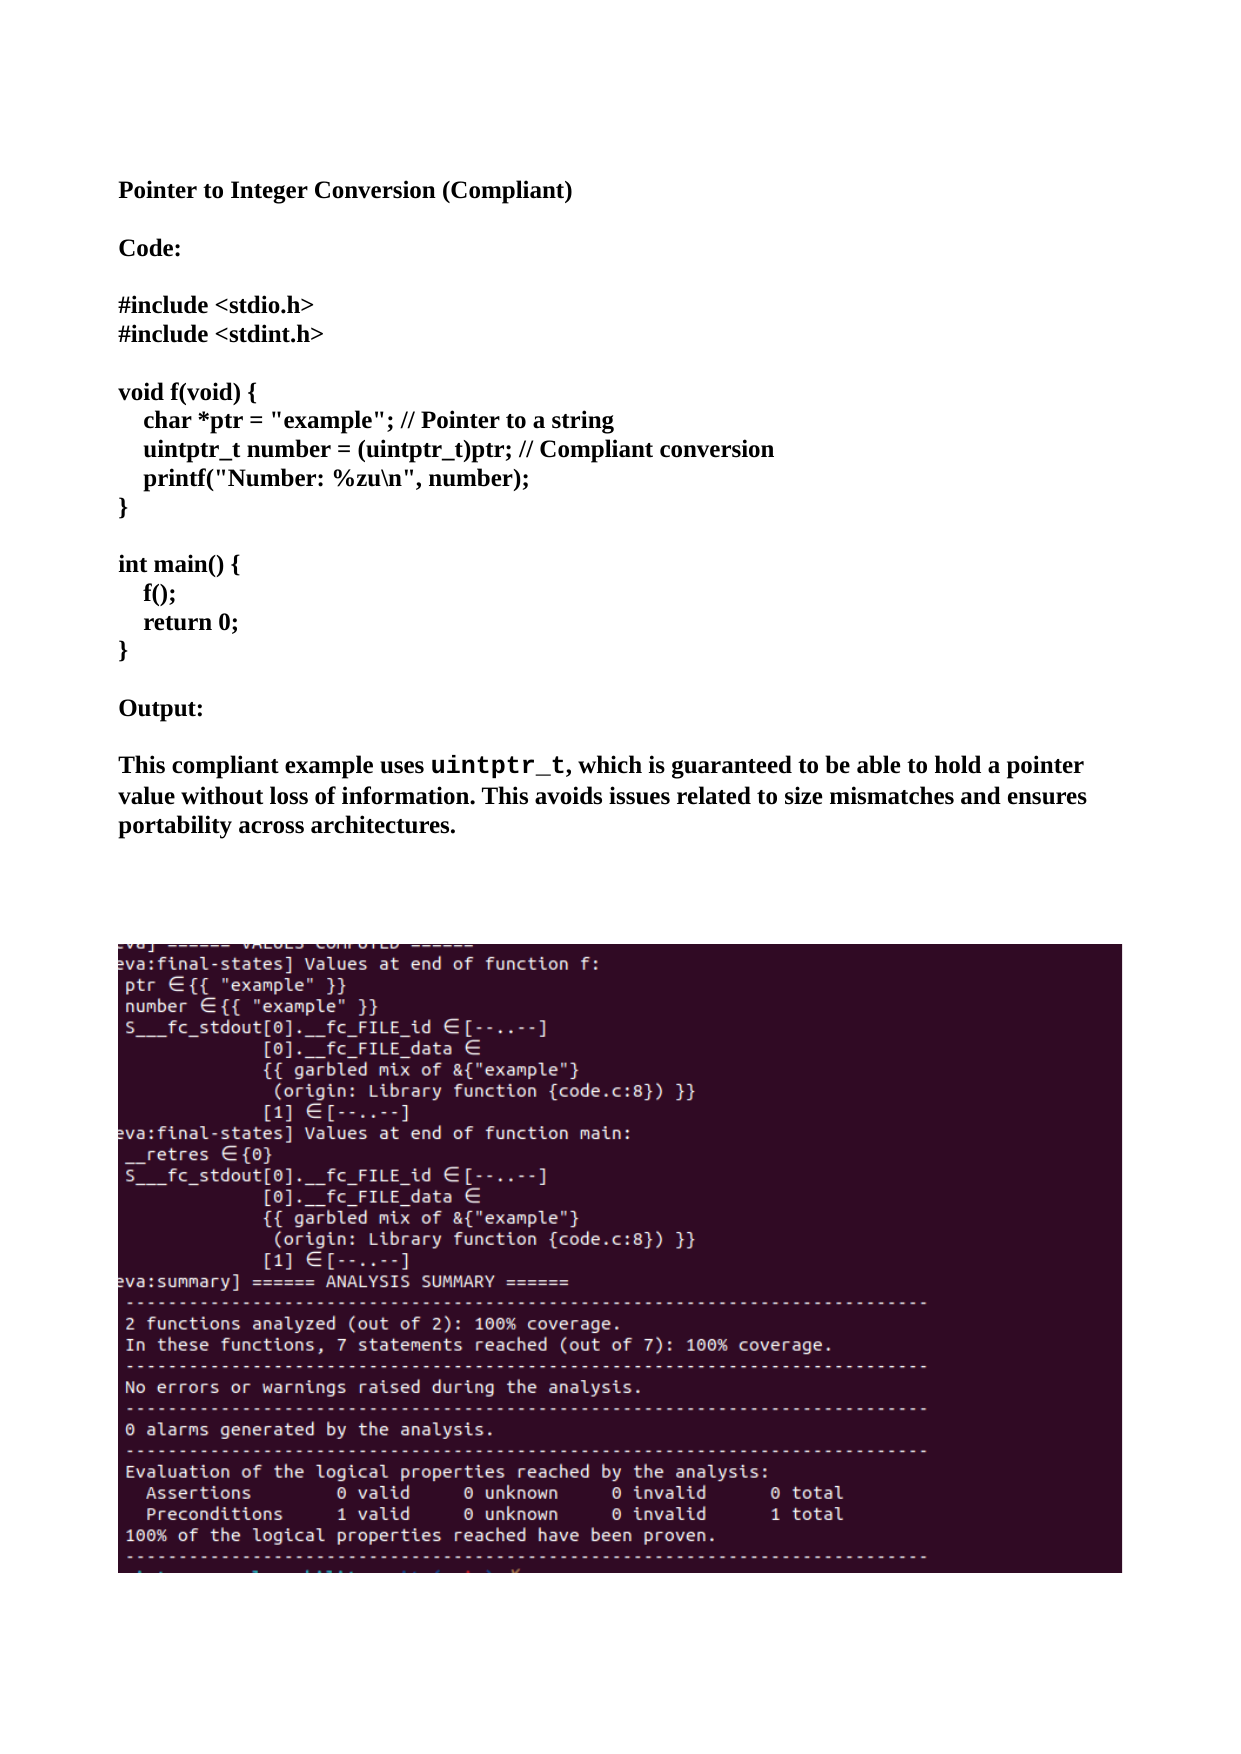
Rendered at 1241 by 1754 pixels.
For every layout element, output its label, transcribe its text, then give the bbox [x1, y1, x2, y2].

text f(); [118, 578, 1122, 607]
text } [118, 636, 1122, 664]
text #include <stdint.h> [118, 319, 1122, 348]
text printf("Number: %zu\n", number); [118, 463, 1122, 492]
text #include <stdio.h> [118, 291, 1122, 319]
text Code: [118, 233, 1122, 262]
text return 0; [118, 607, 1122, 636]
picture [118, 944, 1123, 1573]
text uintptr_t number = (uintptr_t)ptr; // Compliant conversion [118, 434, 1122, 463]
text void f(void) { [118, 377, 1122, 406]
text Output: [118, 693, 1122, 722]
text } [118, 492, 1122, 521]
text char *ptr = "example"; // Pointer to a string [118, 406, 1122, 434]
text This compliant example uses uintptr_t, which is guaranteed to be able to hold a pointer value without loss of information. This avoids issues related to size mismatches and ensures portability across architectures. [118, 751, 1122, 839]
text int main() { [118, 549, 1122, 578]
text Pointer to Integer Conversion (Compliant) [118, 176, 1122, 204]
